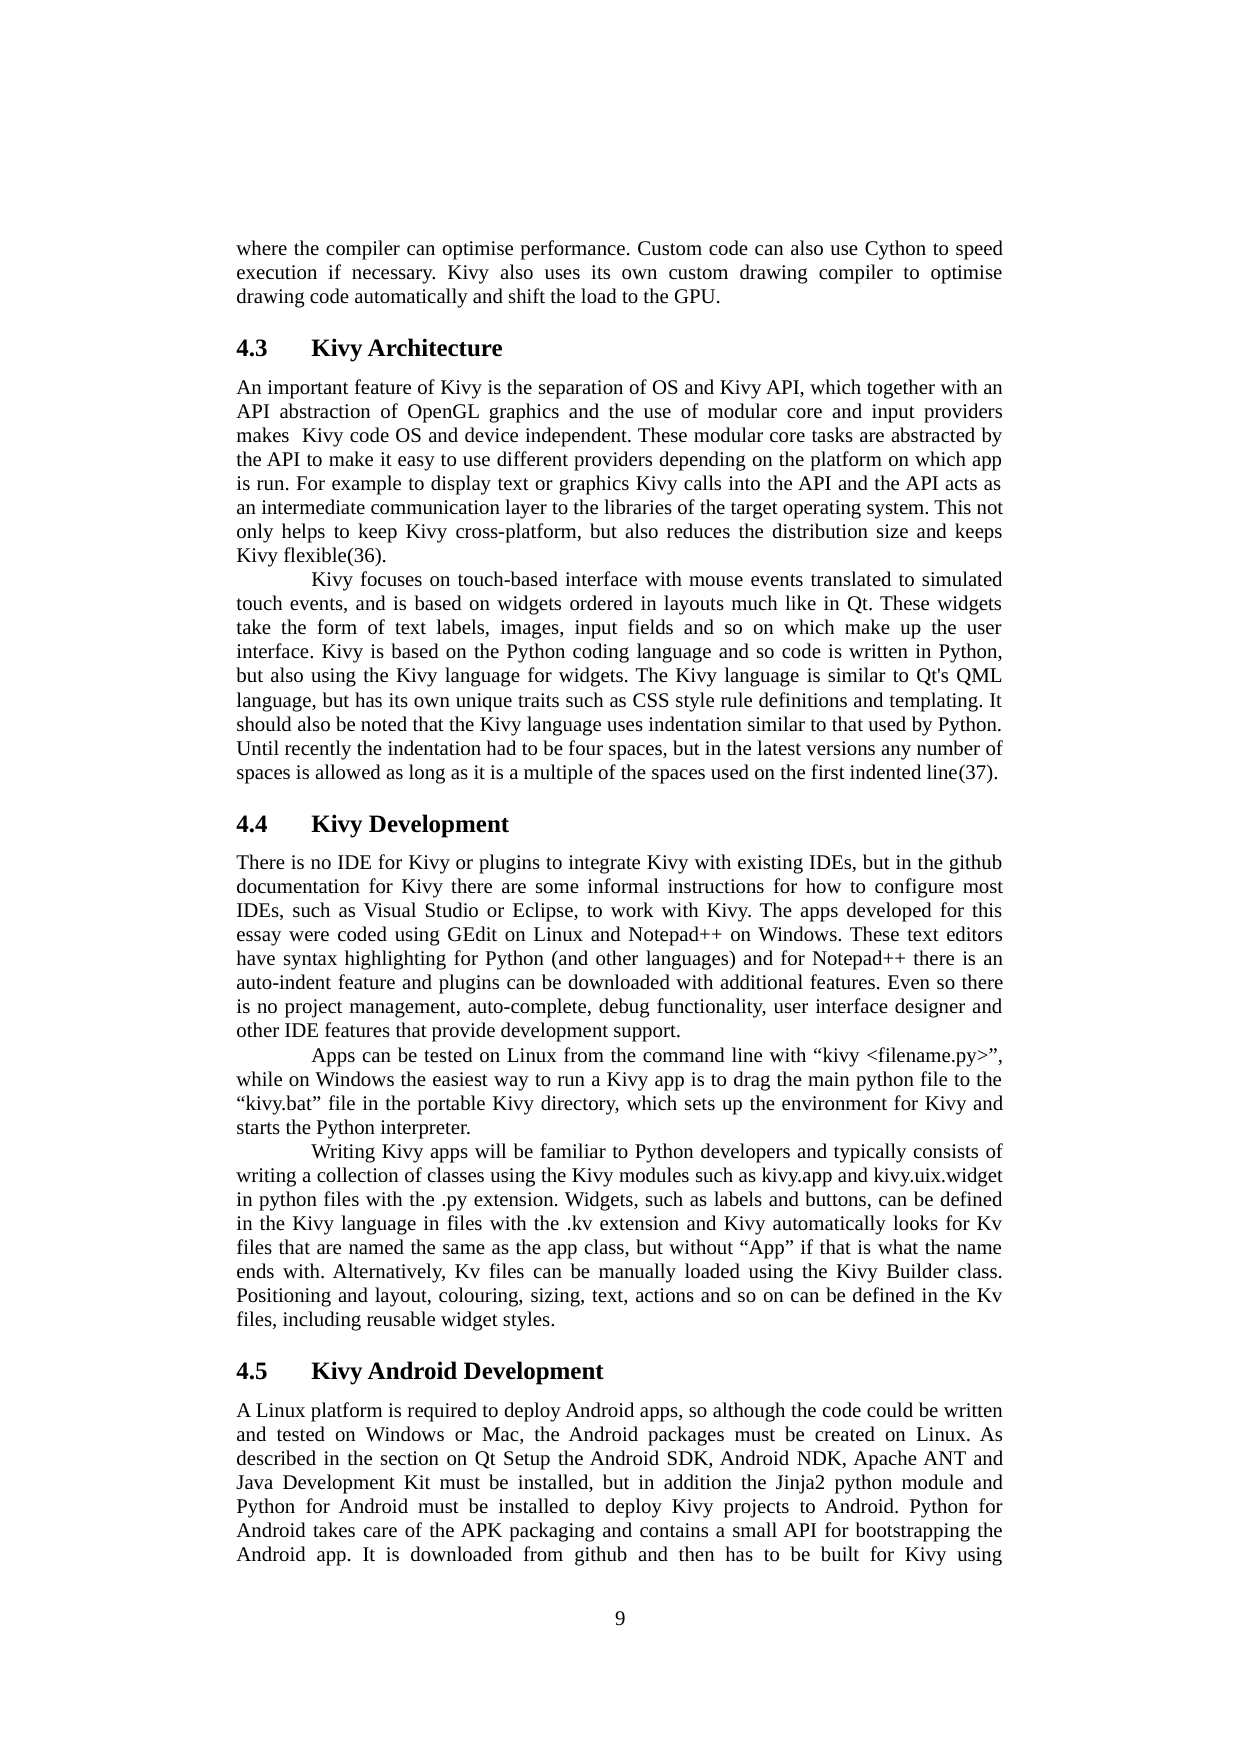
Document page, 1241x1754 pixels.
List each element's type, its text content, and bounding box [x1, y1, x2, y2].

text A Linux platform is required to deploy Android apps, so although the code could be written and tested on Windows or Mac, the Android packages must be created on Linux. As described in the section on Qt Setup the Android SDK, Android NDK, Apache ANT and Java Development Kit must be installed, but in addition the Jinja2 python module and Python for Android must be installed to deploy Kivy projects to Android. Python for Android takes care of the APK packaging and contains a small API for bootstrapping the Android app. It is downloaded from github and then has to be built for Kivy using [236, 1397, 1004, 1566]
text Writing Kivy apps will be familiar to Python developers and typically consists of writing a collection of classes using the Kivy modules such as kivy.app and kivy.uix.widget in python files with the .py extension. Widgets, such as labels and buttons, can be defined in the Kivy language in files with the .kv extension and Kivy automatically looks for Kv files that are named the same as the app class, but without “App” if that is what the name ends with. Alternatively, Kv files can be manually loaded using the Kivy Builder class. Positioning and layout, colouring, sizing, text, actions and so on can be defined in the Kv files, including reusable widget styles. [236, 1139, 1004, 1331]
text Kivy focuses on touch-based interface with mouse events translated to simulated touch events, and is based on widgets ordered in layouts much like in Qt. These widgets take the form of text labels, images, input fields and so on which make up the user interface. Kivy is based on the Python coding language and so code is written in Python, but also using the Kivy language for widgets. The Kivy language is similar to Qt's QML language, but has its own unique traits such as CSS style rule definitions and templating. It should also be noted that the Kivy language uses indentation similar to that used by Python. Until recently the indentation had to be four spaces, but in the latest versions any number of spaces is allowed as long as it is a multiple of the spaces used on the first indented line(37). [236, 567, 1004, 784]
text An important feature of Kivy is the separation of OS and Kivy API, which together with an API abstraction of OpenGL graphics and the use of modular core and input providers makes Kivy code OS and device independent. These modular core tasks are abstracted by the API to make it easy to use different providers depending on the platform on which app is run. For example to display text or graphics Kivy calls into the API and the API acts as an intermediate communication layer to the libraries of the target operating system. This not only helps to keep Kivy cross-platform, but also reduces the distribution size and keeps Kivy flexible(36). [236, 375, 1004, 567]
subtitle 4.3 Kivy Architecture [236, 333, 1004, 362]
text There is no IDE for Kivy or plugins to integrate Kivy with existing IDEs, but in the github documentation for Kivy there are some informal instructions for how to configure most IDEs, such as Visual Studio or Eclipse, to work with Kivy. The apps developed for this essay were coded using GEdit on Linux and Notepad++ on Windows. These text editors have syntax highlighting for Python (and other languages) and for Notepad++ there is an auto-indent feature and plugins can be downloaded with additional features. Even so there is no project management, auto-complete, debug functionality, user interface designer and other IDE features that provide development support. [236, 850, 1004, 1042]
text where the compiler can optimise performance. Custom code can also use Cython to speed execution if necessary. Kivy also uses its own custom drawing compiler to optimise drawing code automatically and shift the load to the GPU. [236, 236, 1004, 308]
subtitle 4.4 Kivy Development [236, 809, 1004, 837]
text Apps can be tested on Linux from the command line with “kivy <filename.py>”, while on Windows the easiest way to run a Kivy app is to drag the main python file to the “kivy.bat” file in the portable Kivy directory, which sets up the environment for Kivy and starts the Python interpreter. [236, 1042, 1004, 1139]
subtitle 4.5 Kivy Android Development [236, 1356, 1004, 1385]
